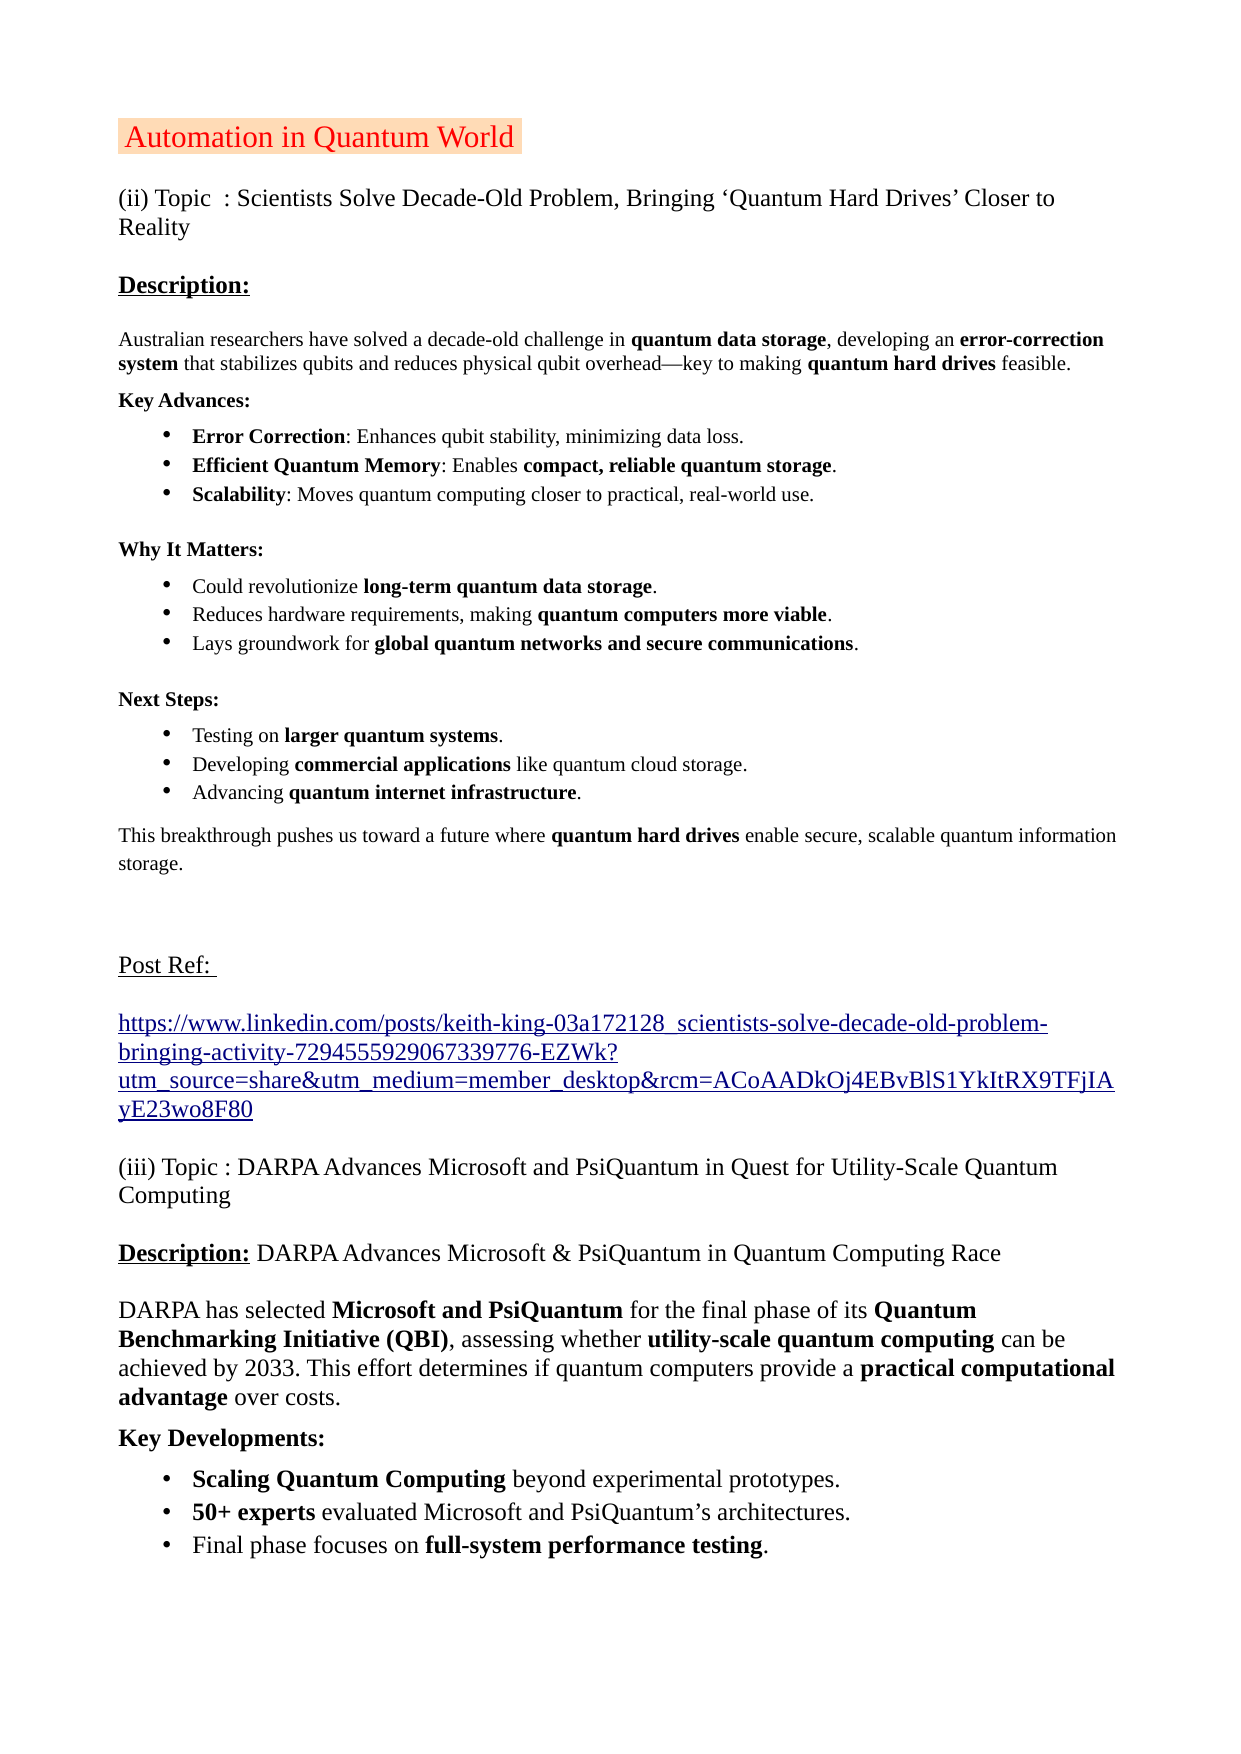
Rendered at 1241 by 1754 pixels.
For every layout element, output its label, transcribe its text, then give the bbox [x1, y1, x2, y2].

list Could revolutionize long-term quantum data storage. [162, 574, 1122, 599]
list Scaling Quantum Computing beyond experimental prototypes. [162, 1464, 1122, 1493]
list Advancing quantum internet infrastructure. [162, 780, 1122, 805]
list Scalability: Moves quantum computing closer to practical, real-world use. [162, 482, 1122, 506]
list Efficient Quantum Memory: Enables compact, reliable quantum storage. [162, 453, 1122, 478]
list Error Correction: Enhances qubit stability, minimizing data loss. [162, 424, 1122, 449]
text (ii) Topic : Scientists Solve Decade-Old Problem, Bringing ‘Quantum Hard Drives’ Closer to Reality Description: Australian researchers have solved a decade-old challenge in quantum data storage, developing an error-correction system that stabilizes qubits and reduces physical qubit overhead—key to making quantum hard drives feasible. [118, 183, 1122, 375]
subtitle Why It Matters: [118, 537, 1122, 561]
subtitle Key Developments: [118, 1423, 1122, 1452]
list Final phase focuses on full-system performance testing. [162, 1530, 1122, 1559]
list 50+ experts evaluated Microsoft and PsiQuantum’s architectures. [162, 1497, 1122, 1526]
list Lays groundwork for global quantum networks and secure communications. [162, 631, 1122, 656]
list Developing commercial applications like quantum cloud storage. [162, 752, 1122, 776]
subtitle Next Steps: [118, 686, 1122, 711]
text This breakthrough pushes us toward a future where quantum hard drives enable secure, scalable quantum information storage. [118, 823, 1122, 875]
list Reduces hardware requirements, making quantum computers more viable. [162, 602, 1122, 627]
text Post Ref: https://www.linkedin.com/posts/keith-king-03a172128_scientists-solve-decade-old-problem-bringing-activity-7294555929067339776-EZWk?utm_source=share&utm_medium=member_desktop&rcm=ACoAADkOj4EBvBlS1YkItRX9TFjIAyE23wo8F80 (iii) Topic : DARPA Advances Microsoft and PsiQuantum in Quest for Utility-Scale Quantum Computing Description: DARPA Advances Microsoft & PsiQuantum in Quantum Computing Race DARPA has selected Microsoft and PsiQuantum for the final phase of its Quantum Benchmarking Initiative (QBI), assessing whether utility-scale quantum computing can be achieved by 2033. This effort determines if quantum computers provide a practical computational advantage over costs. [118, 893, 1122, 1411]
subtitle Key Advances: [118, 388, 1122, 412]
list Testing on larger quantum systems. [162, 723, 1122, 748]
